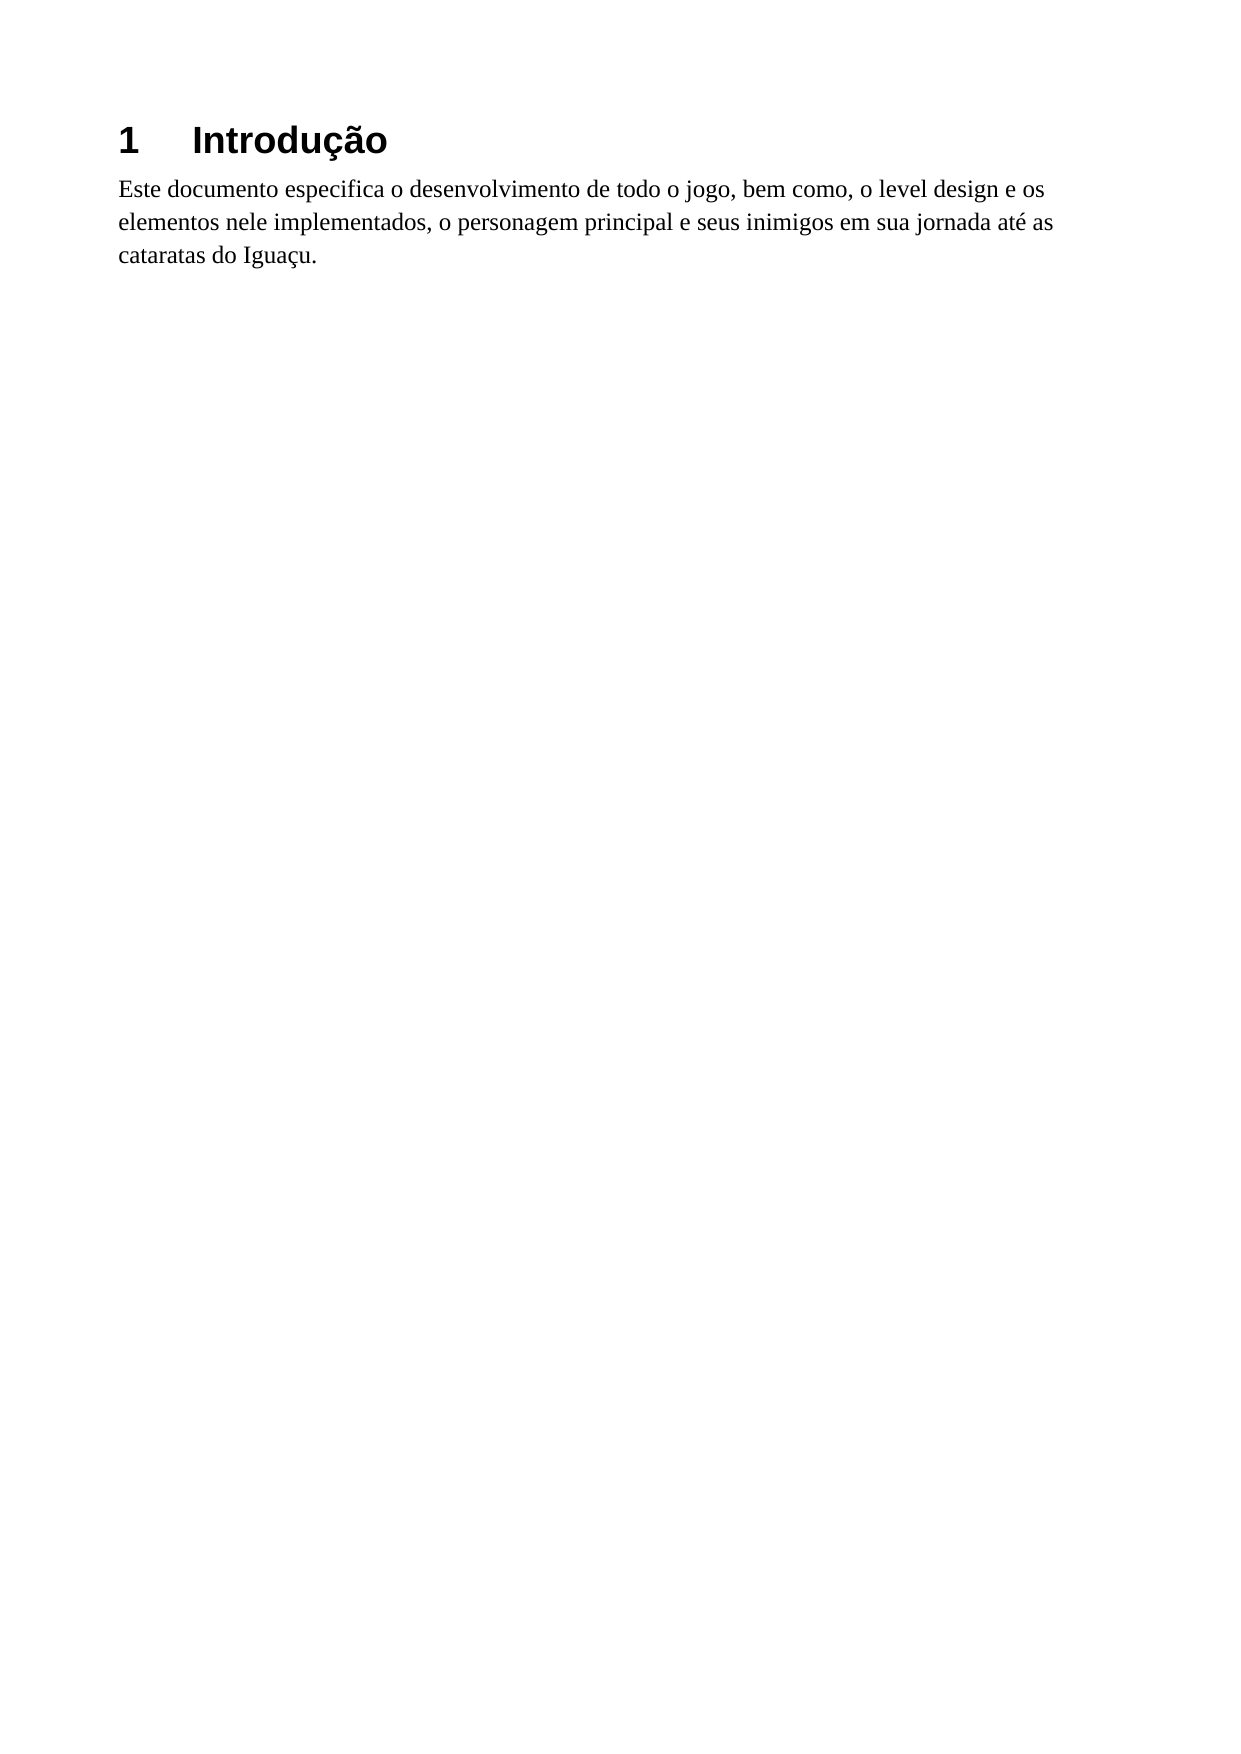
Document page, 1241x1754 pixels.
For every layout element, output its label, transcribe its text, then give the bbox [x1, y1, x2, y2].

text Este documento especifica o desenvolvimento de todo o jogo, bem como, o level design e os elementos nele implementados, o personagem principal e seus inimigos em sua jornada até as cataratas do Iguaçu. [118, 174, 1122, 269]
subtitle Introdução [118, 118, 1122, 162]
